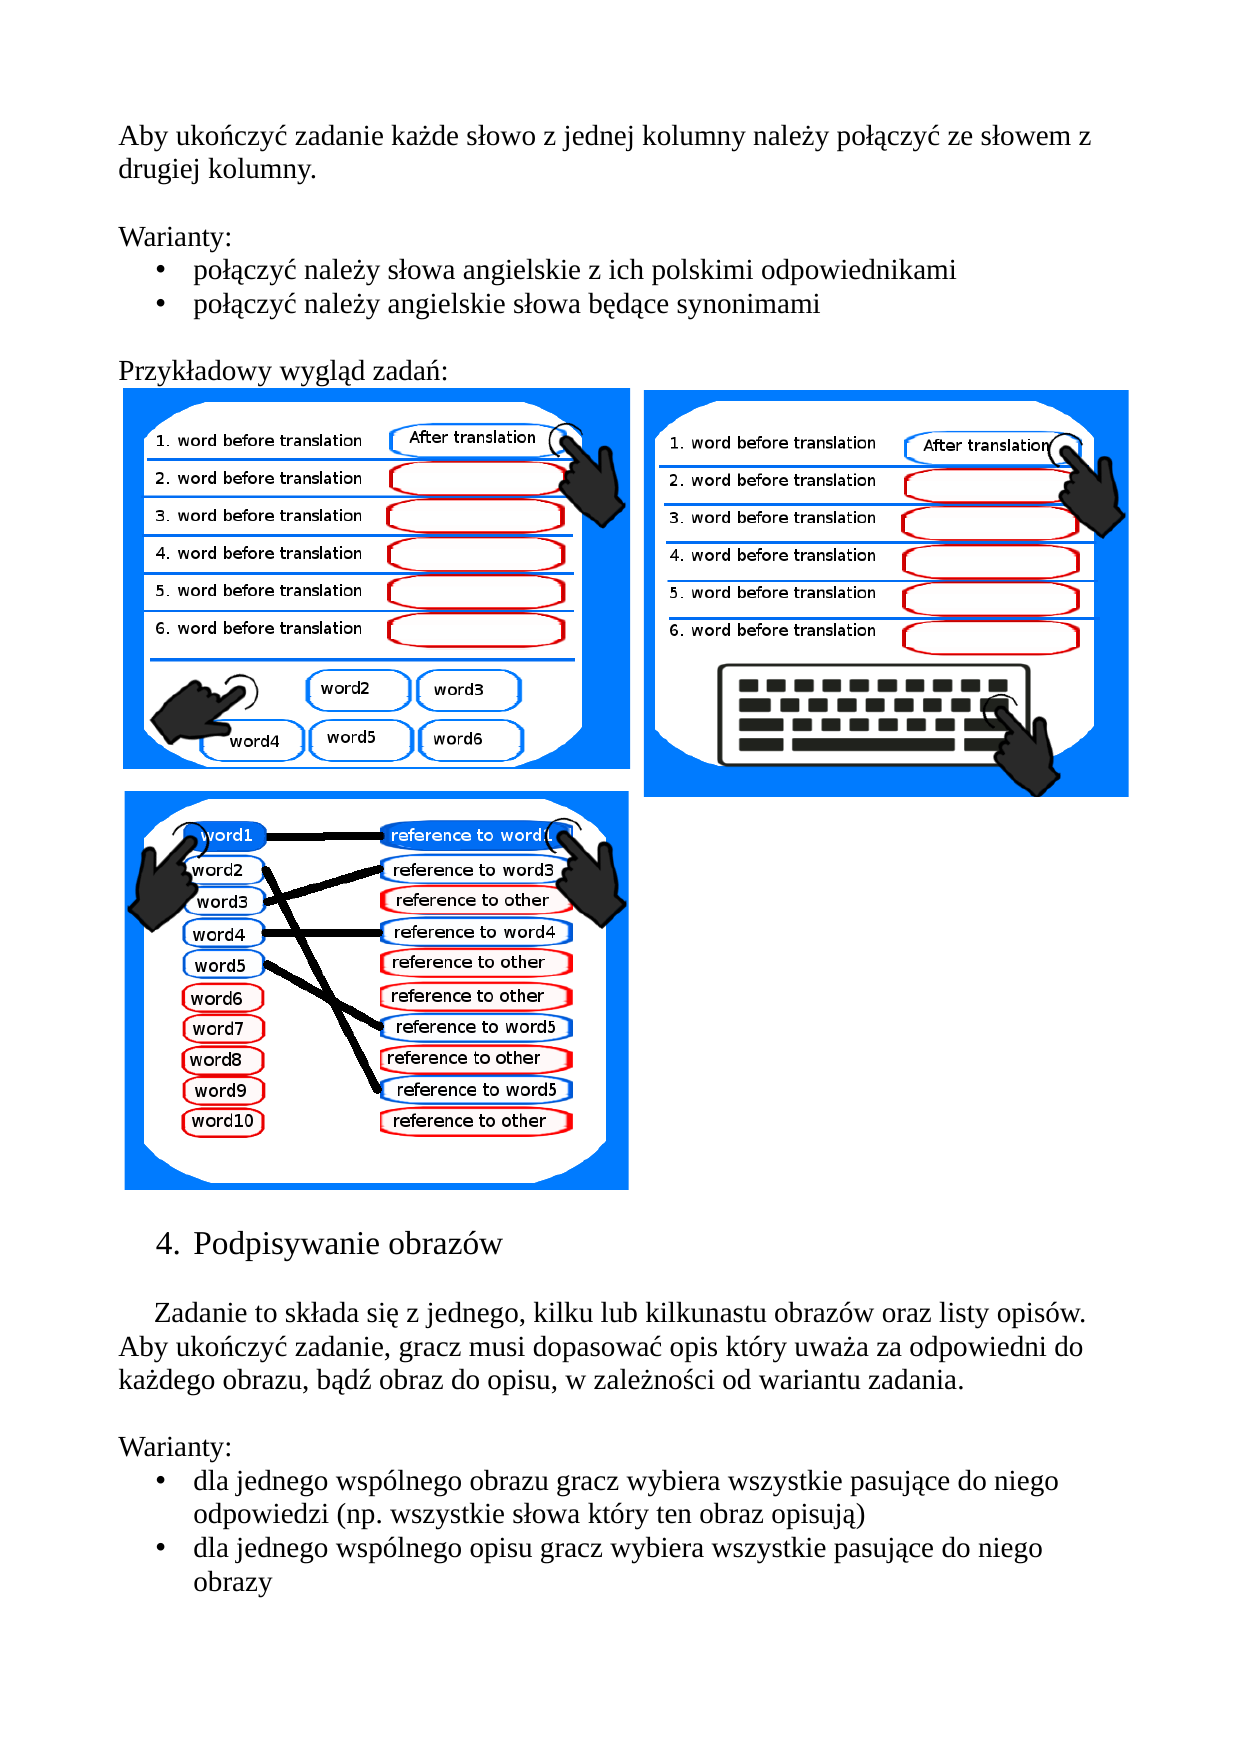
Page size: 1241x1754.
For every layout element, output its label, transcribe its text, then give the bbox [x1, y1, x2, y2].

list dla jednego wspólnego obrazu gracz wybiera wszystkie pasujące do niego odpowiedzi (np. wszystkie słowa który ten obraz opisują) [156, 1463, 1122, 1530]
text Warianty: [118, 1429, 1122, 1463]
list połączyć należy angielskie słowa będące synonimami [156, 286, 1122, 319]
text Aby ukończyć zadanie każde słowo z jednej kolumny należy połączyć ze słowem z drugiej kolumny. [118, 118, 1122, 185]
text Aby ukończyć zadanie, gracz musi dopasować opis który uważa za odpowiedni do każdego obrazu, bądź obraz do opisu, w zależności od wariantu zadania. [118, 1329, 1122, 1396]
list Podpisywanie obrazów [156, 1223, 1122, 1262]
text Zadanie to składa się z jednego, kilku lub kilkunastu obrazów oraz listy opisów. [118, 1295, 1122, 1329]
list połączyć należy słowa angielskie z ich polskimi odpowiednikami [156, 252, 1122, 286]
text Warianty: [118, 219, 1122, 252]
picture [123, 388, 631, 769]
picture [643, 390, 1129, 797]
text Przykładowy wygląd zadań: [118, 353, 1122, 387]
list dla jednego wspólnego opisu gracz wybiera wszystkie pasujące do niego obrazy [156, 1530, 1122, 1597]
picture [124, 791, 629, 1190]
